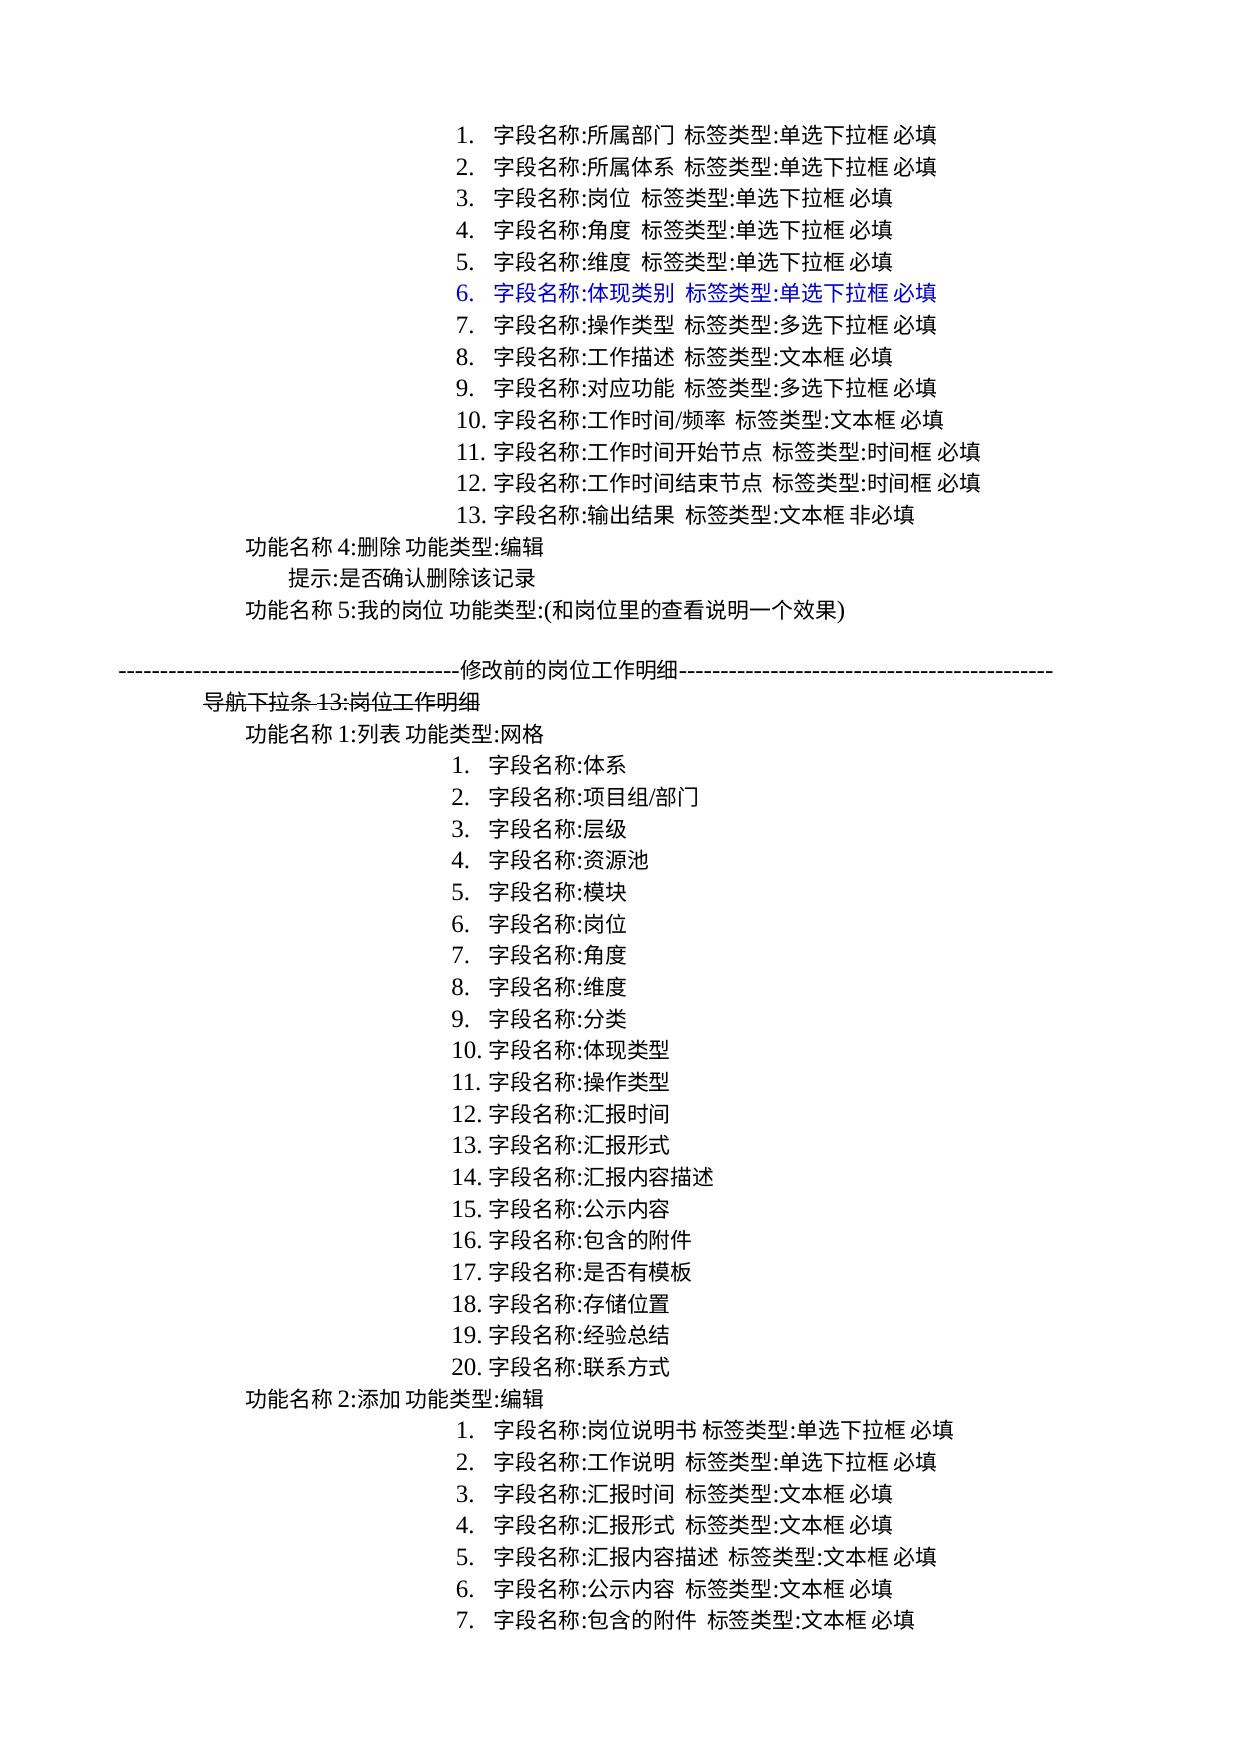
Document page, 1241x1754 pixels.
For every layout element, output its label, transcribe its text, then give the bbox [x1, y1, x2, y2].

list 字段名称:岗位说明书 标签类型:单选下拉框 必填 [456, 1413, 1122, 1445]
list 字段名称:维度 [451, 970, 1122, 1002]
list 字段名称:经验总结 [451, 1318, 1122, 1350]
list 字段名称:对应功能 标签类型:多选下拉框 必填 [456, 371, 1122, 403]
list 字段名称:汇报内容描述 [451, 1160, 1122, 1192]
list 字段名称:岗位 标签类型:单选下拉框 必填 [456, 181, 1122, 213]
list 字段名称:汇报时间 标签类型:文本框 必填 [456, 1477, 1122, 1508]
list 字段名称:包含的附件 标签类型:文本框 必填 [456, 1603, 1122, 1635]
list 字段名称:所属体系 标签类型:单选下拉框 必填 [456, 150, 1122, 181]
list 字段名称:汇报形式 标签类型:文本框 必填 [456, 1508, 1122, 1540]
list 字段名称:公示内容 标签类型:文本框 必填 [456, 1572, 1122, 1603]
list 字段名称:体现类型 [451, 1033, 1122, 1065]
list 字段名称:岗位 [451, 907, 1122, 938]
list 字段名称:工作时间/频率 标签类型:文本框 必填 [456, 403, 1122, 435]
list 字段名称:维度 标签类型:单选下拉框 必填 [456, 245, 1122, 276]
text 功能名称2:添加 功能类型:编辑 [118, 1382, 1122, 1413]
list 字段名称:是否有模板 [451, 1255, 1122, 1287]
list 字段名称:工作时间开始节点 标签类型:时间框 必填 [456, 435, 1122, 466]
list 字段名称:包含的附件 [451, 1223, 1122, 1255]
list 字段名称:体系 [451, 748, 1122, 780]
list 字段名称:层级 [451, 812, 1122, 843]
list 字段名称:联系方式 [451, 1350, 1122, 1382]
list 字段名称:输出结果 标签类型:文本框 非必填 [456, 498, 1122, 530]
list 字段名称:存储位置 [451, 1287, 1122, 1318]
list 字段名称:所属部门 标签类型:单选下拉框 必填 [456, 118, 1122, 150]
list 字段名称:体现类别 标签类型:单选下拉框 必填 [456, 276, 1122, 308]
list 字段名称:角度 [451, 938, 1122, 970]
list 字段名称:操作类型 [451, 1065, 1122, 1097]
text -----------------------------------------修改前的岗位工作明细--------------------------------------------- [118, 653, 1122, 685]
list 字段名称:模块 [451, 875, 1122, 907]
text 提示:是否确认删除该记录 [118, 561, 1122, 593]
list 字段名称:角度 标签类型:单选下拉框 必填 [456, 213, 1122, 245]
list 字段名称:资源池 [451, 843, 1122, 875]
list 字段名称:分类 [451, 1002, 1122, 1033]
list 字段名称:汇报内容描述 标签类型:文本框 必填 [456, 1540, 1122, 1572]
list 字段名称:汇报形式 [451, 1128, 1122, 1160]
text 功能名称1:列表 功能类型:网格 [118, 717, 1122, 748]
text 功能名称5:我的岗位 功能类型:(和岗位里的查看说明一个效果) [118, 593, 1122, 625]
list 字段名称:公示内容 [451, 1192, 1122, 1223]
list 字段名称:工作描述 标签类型:文本框 必填 [456, 340, 1122, 371]
list 字段名称:操作类型 标签类型:多选下拉框 必填 [456, 308, 1122, 340]
list 字段名称:工作时间结束节点 标签类型:时间框 必填 [456, 466, 1122, 498]
text 功能名称4:删除 功能类型:编辑 [118, 530, 1122, 561]
list 字段名称:汇报时间 [451, 1097, 1122, 1128]
list 字段名称:工作说明 标签类型:单选下拉框 必填 [456, 1445, 1122, 1477]
list 字段名称:项目组/部门 [451, 780, 1122, 812]
text 导航下拉条13:岗位工作明细 [118, 685, 1122, 717]
